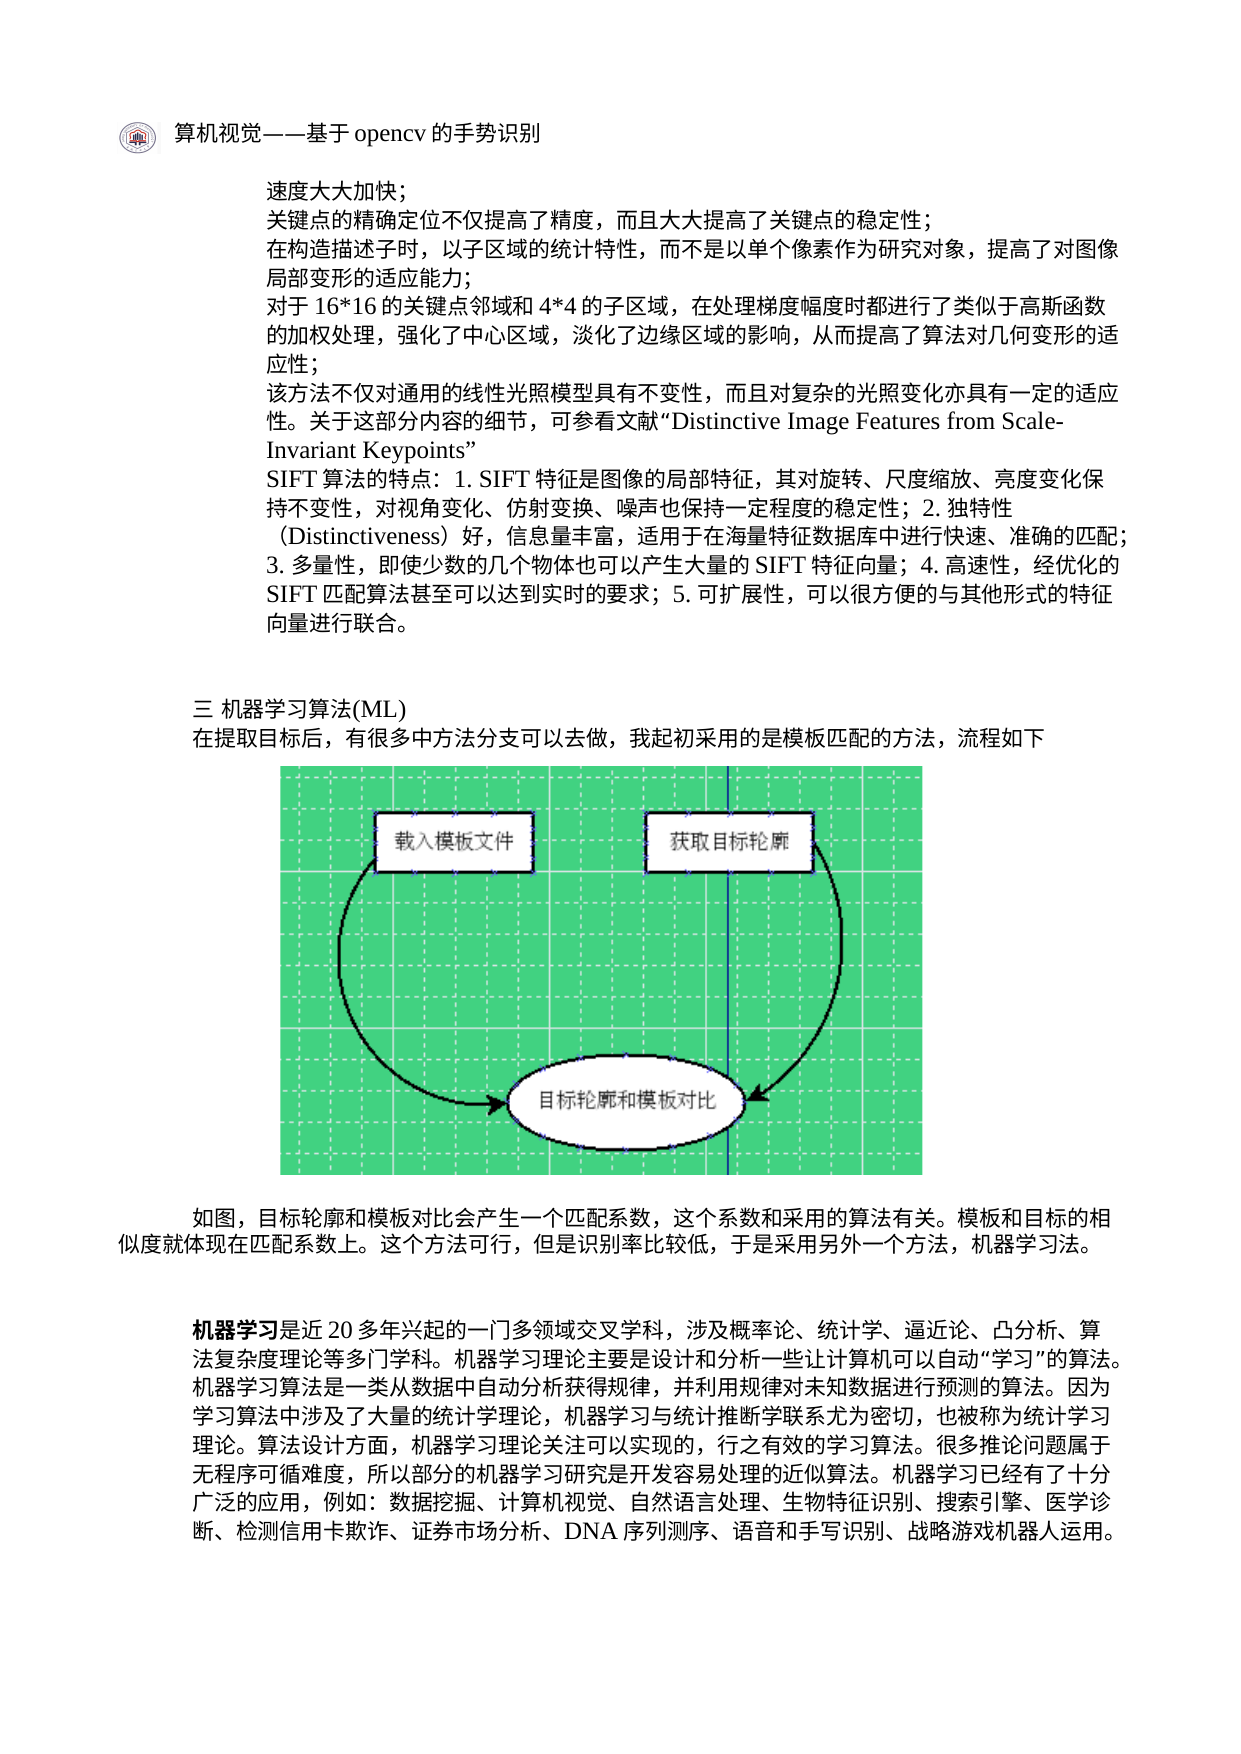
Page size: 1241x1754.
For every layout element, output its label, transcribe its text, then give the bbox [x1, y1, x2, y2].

picture [117, 122, 161, 154]
text 速度大大加快； [118, 176, 1122, 205]
picture [280, 766, 923, 1175]
text 三 机器学习算法(ML) [118, 694, 1122, 723]
text 机器学习是近20多年兴起的一门多领域交叉学科，涉及概率论、统计学、逼近论、凸分析、算 法复杂度理论等多门学科。机器学习理论主要是设计和分析一些让计算机可以自动“学习”的算法。 机器学习算法是一类从数据中自动分析获得规律，并利用规律对未知数据进行预测的算法。因为 学习算法中涉及了大量的统计学理论，机器学习与统计推断学联系尤为密切，也被称为统计学习 理论。算法设计方面，机器学习理论关注可以实现的，行之有效的学习算法。很多推论问题属于 无程序可循难度，所以部分的机器学习研究是开发容易处理的近似算法。机器学习已经有了十分 广泛的应用，例如：数据挖掘、计算机视觉、自然语言处理、生物特征识别、搜索引擎、医学诊 断、检测信用卡欺诈、证券市场分析、DNA序列测序、语音和手写识别、战略游戏机器人运用。 [118, 1315, 1122, 1545]
text 对于16*16的关键点邻域和4*4的子区域，在处理梯度幅度时都进行了类似于高斯函数 的加权处理，强化了中心区域，淡化了边缘区域的影响，从而提高了算法对几何变形的适 应性； [118, 291, 1122, 378]
text SIFT算法的特点：1. SIFT特征是图像的局部特征，其对旋转、尺度缩放、亮度变化保 持不变性，对视角变化、仿射变换、噪声也保持一定程度的稳定性；2. 独特性 （Distinctiveness）好，信息量丰富，适用于在海量特征数据库中进行快速、准确的匹配； 3. 多量性，即使少数的几个物体也可以产生大量的SIFT特征向量；4. 高速性，经优化的 SIFT匹配算法甚至可以达到实时的要求；5. 可扩展性，可以很方便的与其他形式的特征 向量进行联合。 [118, 464, 1122, 636]
text 如图，目标轮廓和模板对比会产生一个匹配系数，这个系数和采用的算法有关。模板和目标的相似度就体现在匹配系数上。这个方法可行，但是识别率比较低，于是采用另外一个方法，机器学习法。 [118, 1203, 1122, 1257]
text 在提取目标后，有很多中方法分支可以去做，我起初采用的是模板匹配的方法，流程如下 [118, 723, 1122, 751]
text 该方法不仅对通用的线性光照模型具有不变性，而且对复杂的光照变化亦具有一定的适应 性。关于这部分内容的细节，可参看文献“Distinctive Image Features from Scale- Invariant Keypoints” [118, 378, 1122, 464]
text 在构造描述子时，以子区域的统计特性，而不是以单个像素作为研究对象，提高了对图像 局部变形的适应能力； [118, 234, 1122, 291]
text 关键点的精确定位不仅提高了精度，而且大大提高了关键点的稳定性； [118, 205, 1122, 234]
